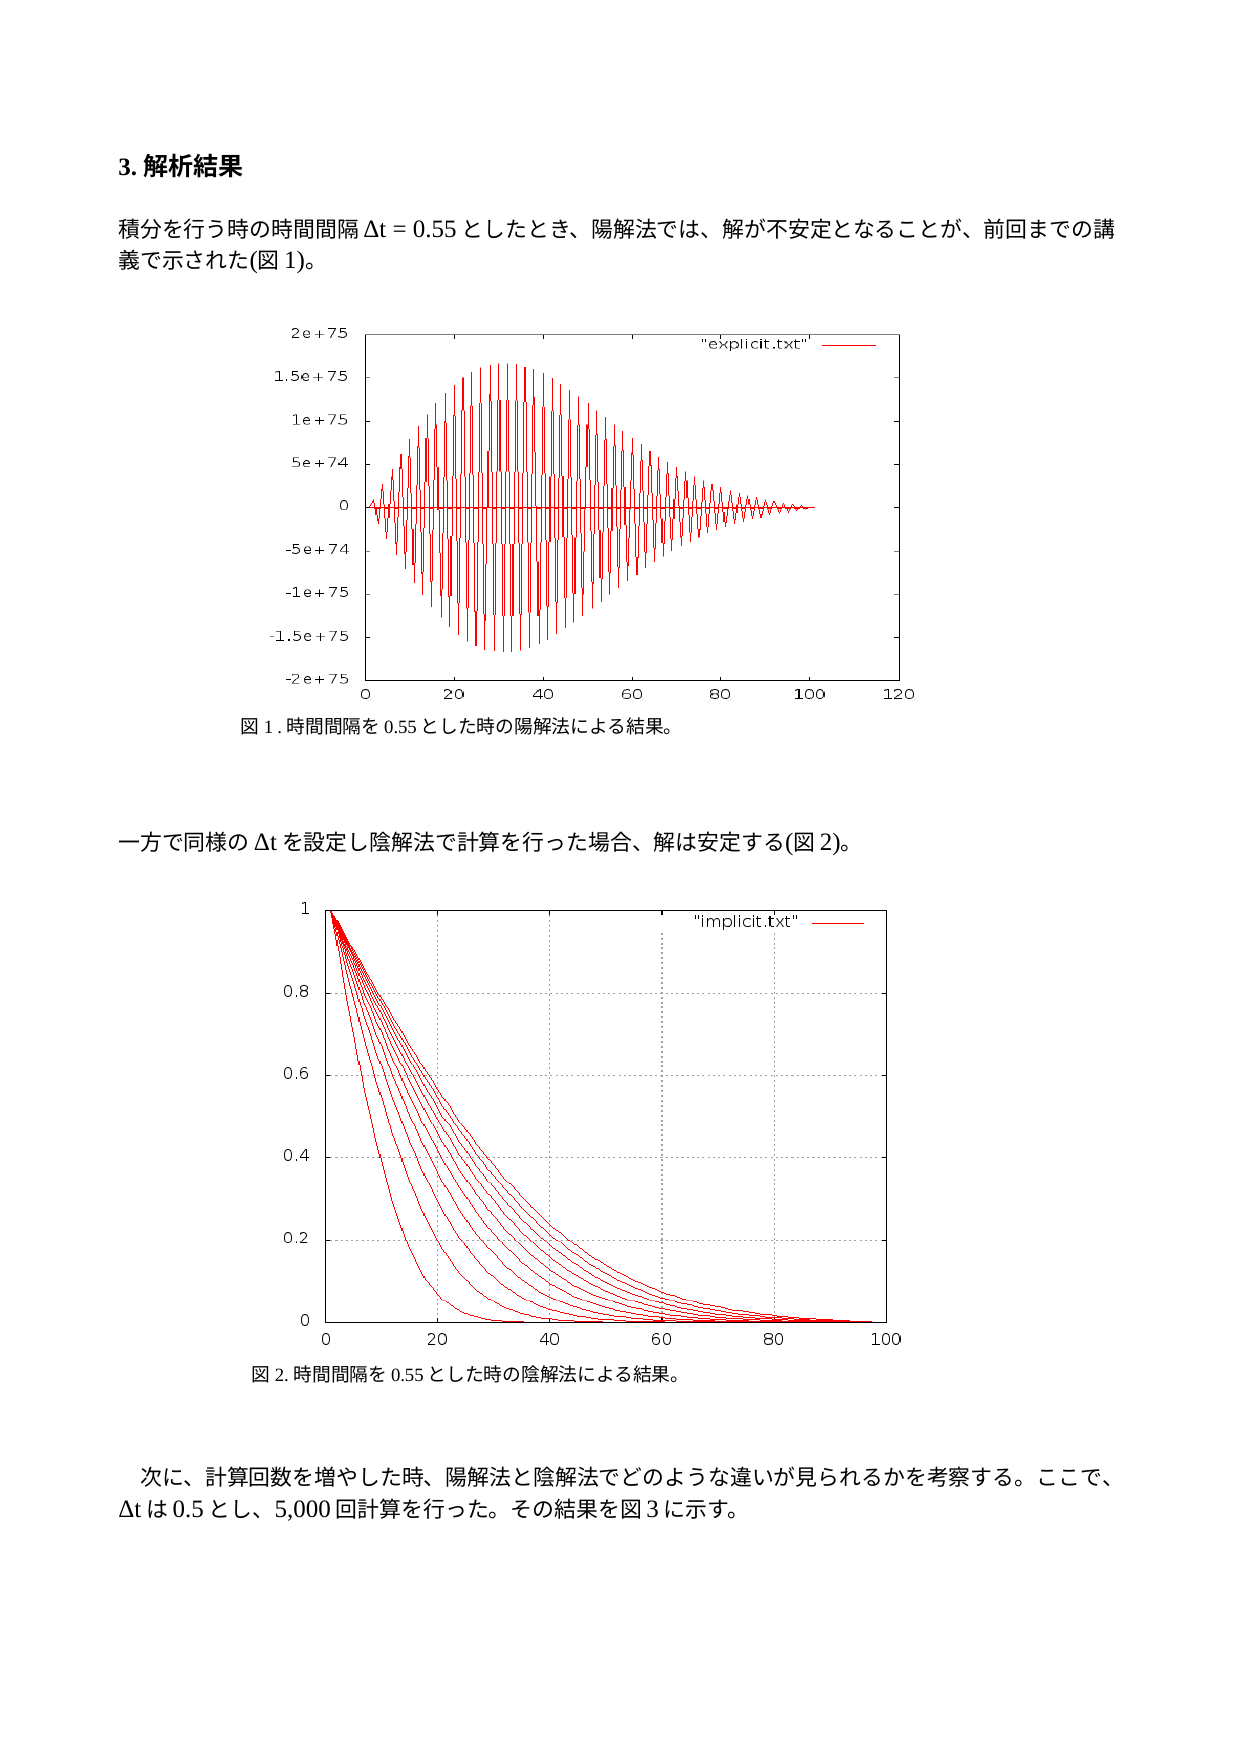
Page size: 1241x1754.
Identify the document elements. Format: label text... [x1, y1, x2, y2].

text 一方で同様のΔtを設定し陰解法で計算を行った場合、解は安定する(図2)。 [118, 825, 1122, 856]
picture [240, 316, 936, 712]
text 図 2. 時間間隔を0.55とした時の陰解法による結果。 [252, 1360, 921, 1387]
text 積分を行う時の時間間隔Δt = 0.55としたとき、陽解法では、解が不安定となることが、前回までの講義で示された(図1)。 [118, 212, 1122, 275]
text 3. 解析結果 [118, 147, 1122, 183]
text 次に、計算回数を増やした時、陽解法と陰解法でどのような違いが見られるかを考察する。ここで、Δtは0.5とし、5,000回計算を行った。その結果を図3に示す。 [118, 1460, 1122, 1523]
text 図 1 . 時間間隔を0.55とした時の陽解法による結果。 [241, 712, 936, 738]
picture [251, 889, 922, 1360]
